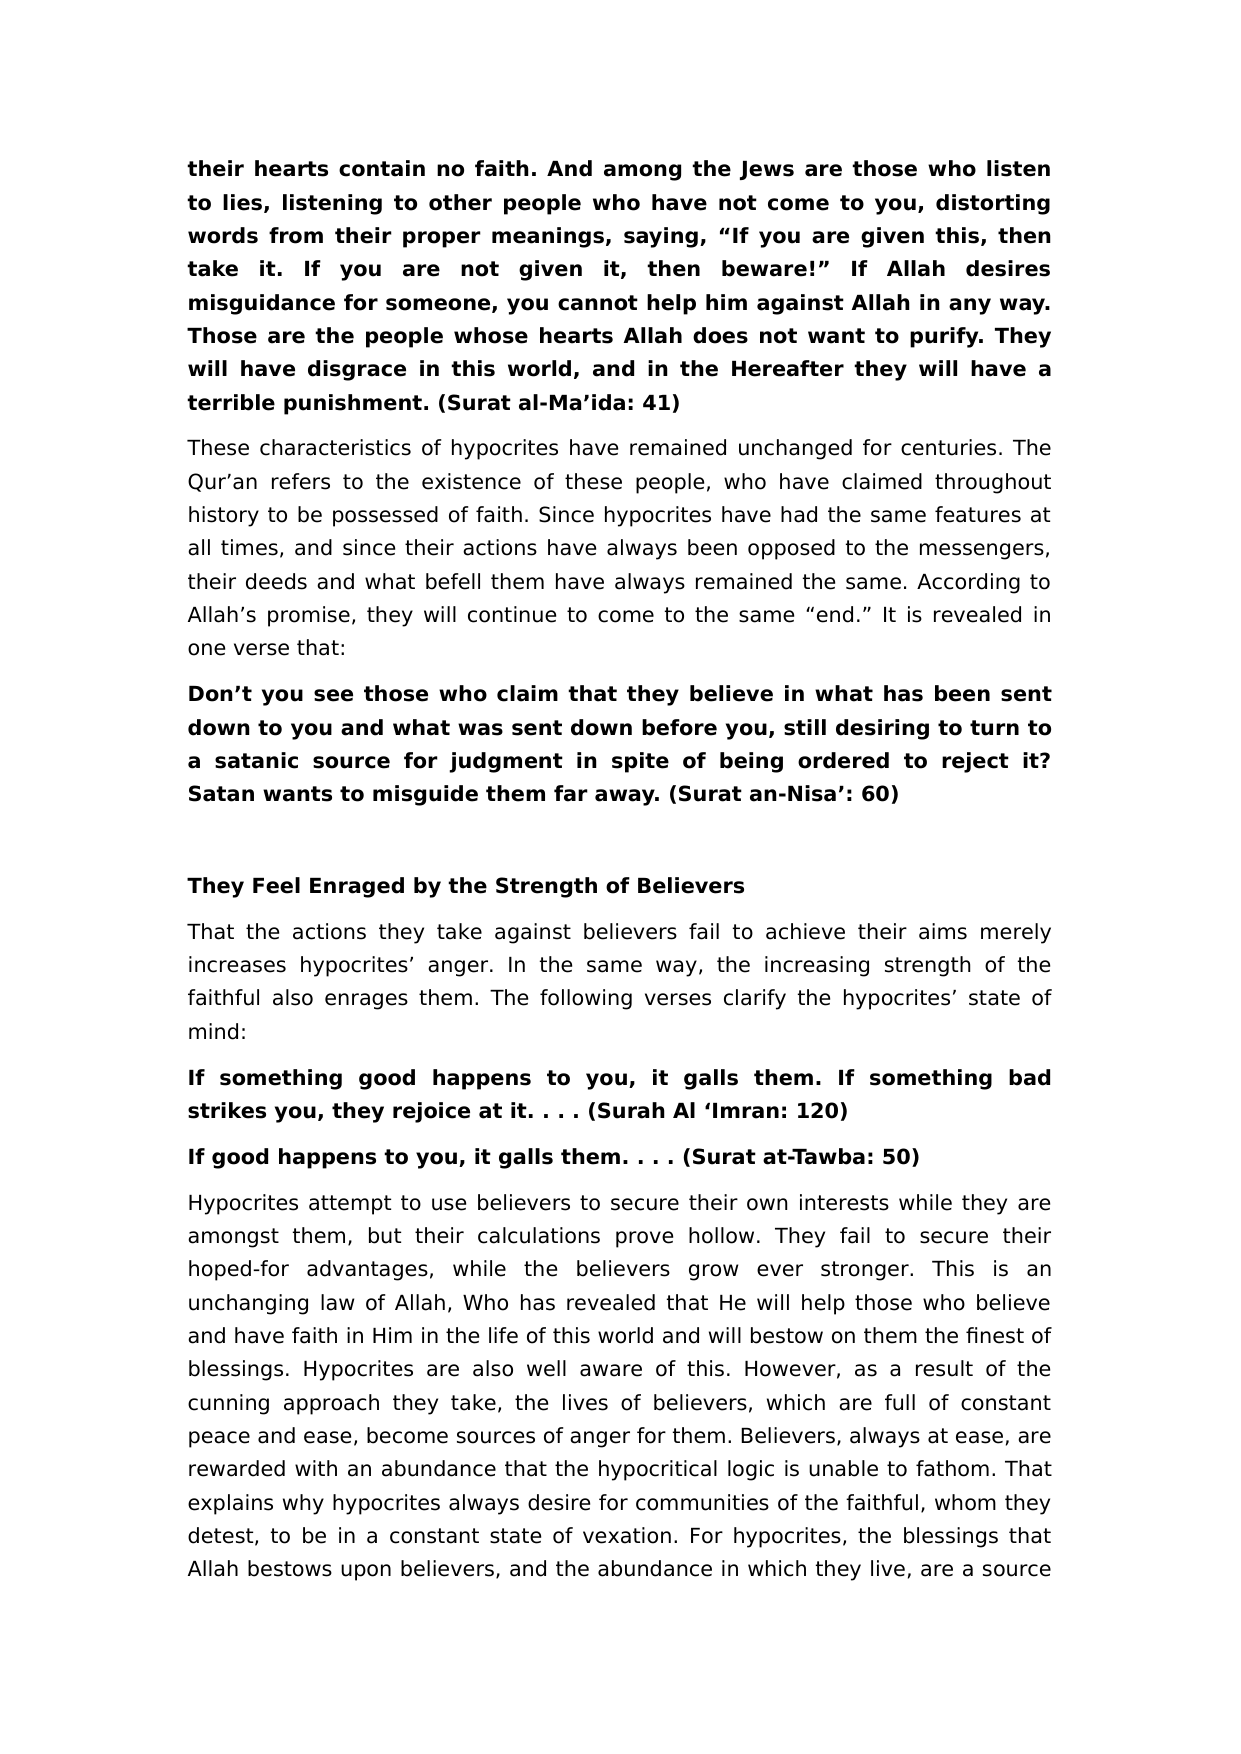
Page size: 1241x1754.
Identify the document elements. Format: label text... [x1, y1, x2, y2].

text their hearts contain no faith. And among the Jews are those who listen to lies, listening to other people who have not come to you, distorting words from their proper meanings, saying, “If you are given this, then take it. If you are not given it, then beware!” If Allah desires misguidance for someone, you cannot help him against Allah in any way. Those are the people whose hearts Allah does not want to purify. They will have disgrace in this world, and in the Hereafter they will have a terrible punishment. (Surat al-Ma’ida: 41) [187, 150, 1053, 417]
text Don’t you see those who claim that they believe in what has been sent down to you and what was sent down before you, still desiring to turn to a satanic source for judgment in spite of being ordered to reject it? Satan wants to misguide them far away. (Surat an-Nisa’: 60) [187, 675, 1053, 808]
text If good happens to you, it galls them. . . . (Surat at-Tawba: 50) [187, 1137, 1053, 1171]
subtitle They Feel Enraged by the Strength of Believers [187, 867, 1053, 900]
text Hypocrites attempt to use believers to secure their own interests while they are amongst them, but their calculations prove hollow. They fail to secure their hoped-for advantages, while the believers grow ever stronger. This is an unchanging law of Allah, Who has revealed that He will help those who believe and have faith in Him in the life of this world and will bestow on them the finest of blessings. Hypocrites are also well aware of this. However, as a result of the cunning approach they take, the lives of believers, which are full of constant peace and ease, become sources of anger for them. Believers, always at ease, are rewarded with an abundance that the hypocritical logic is unable to fathom. That explains why hypocrites always desire for communities of the faithful, whom they detest, to be in a constant state of vexation. For hypocrites, the blessings that Allah bestows upon believers, and the abundance in which they live, are a source [187, 1183, 1053, 1583]
text If something good happens to you, it galls them. If something bad strikes you, they rejoice at it. . . . (Surah Al ‘Imran: 120) [187, 1058, 1053, 1125]
text That the actions they take against believers fail to achieve their aims merely increases hypocrites’ anger. In the same way, the increasing strength of the faithful also enrages them. The following verses clarify the hypocrites’ state of mind: [187, 912, 1053, 1046]
text These characteristics of hypocrites have remained unchanged for centuries. The Qur’an refers to the existence of these people, who have claimed throughout history to be possessed of faith. Since hypocrites have had the same features at all times, and since their actions have always been opposed to the messengers, their deeds and what befell them have always remained the same. According to Allah’s promise, they will continue to come to the same “end.” It is revealed in one verse that: [187, 429, 1053, 662]
